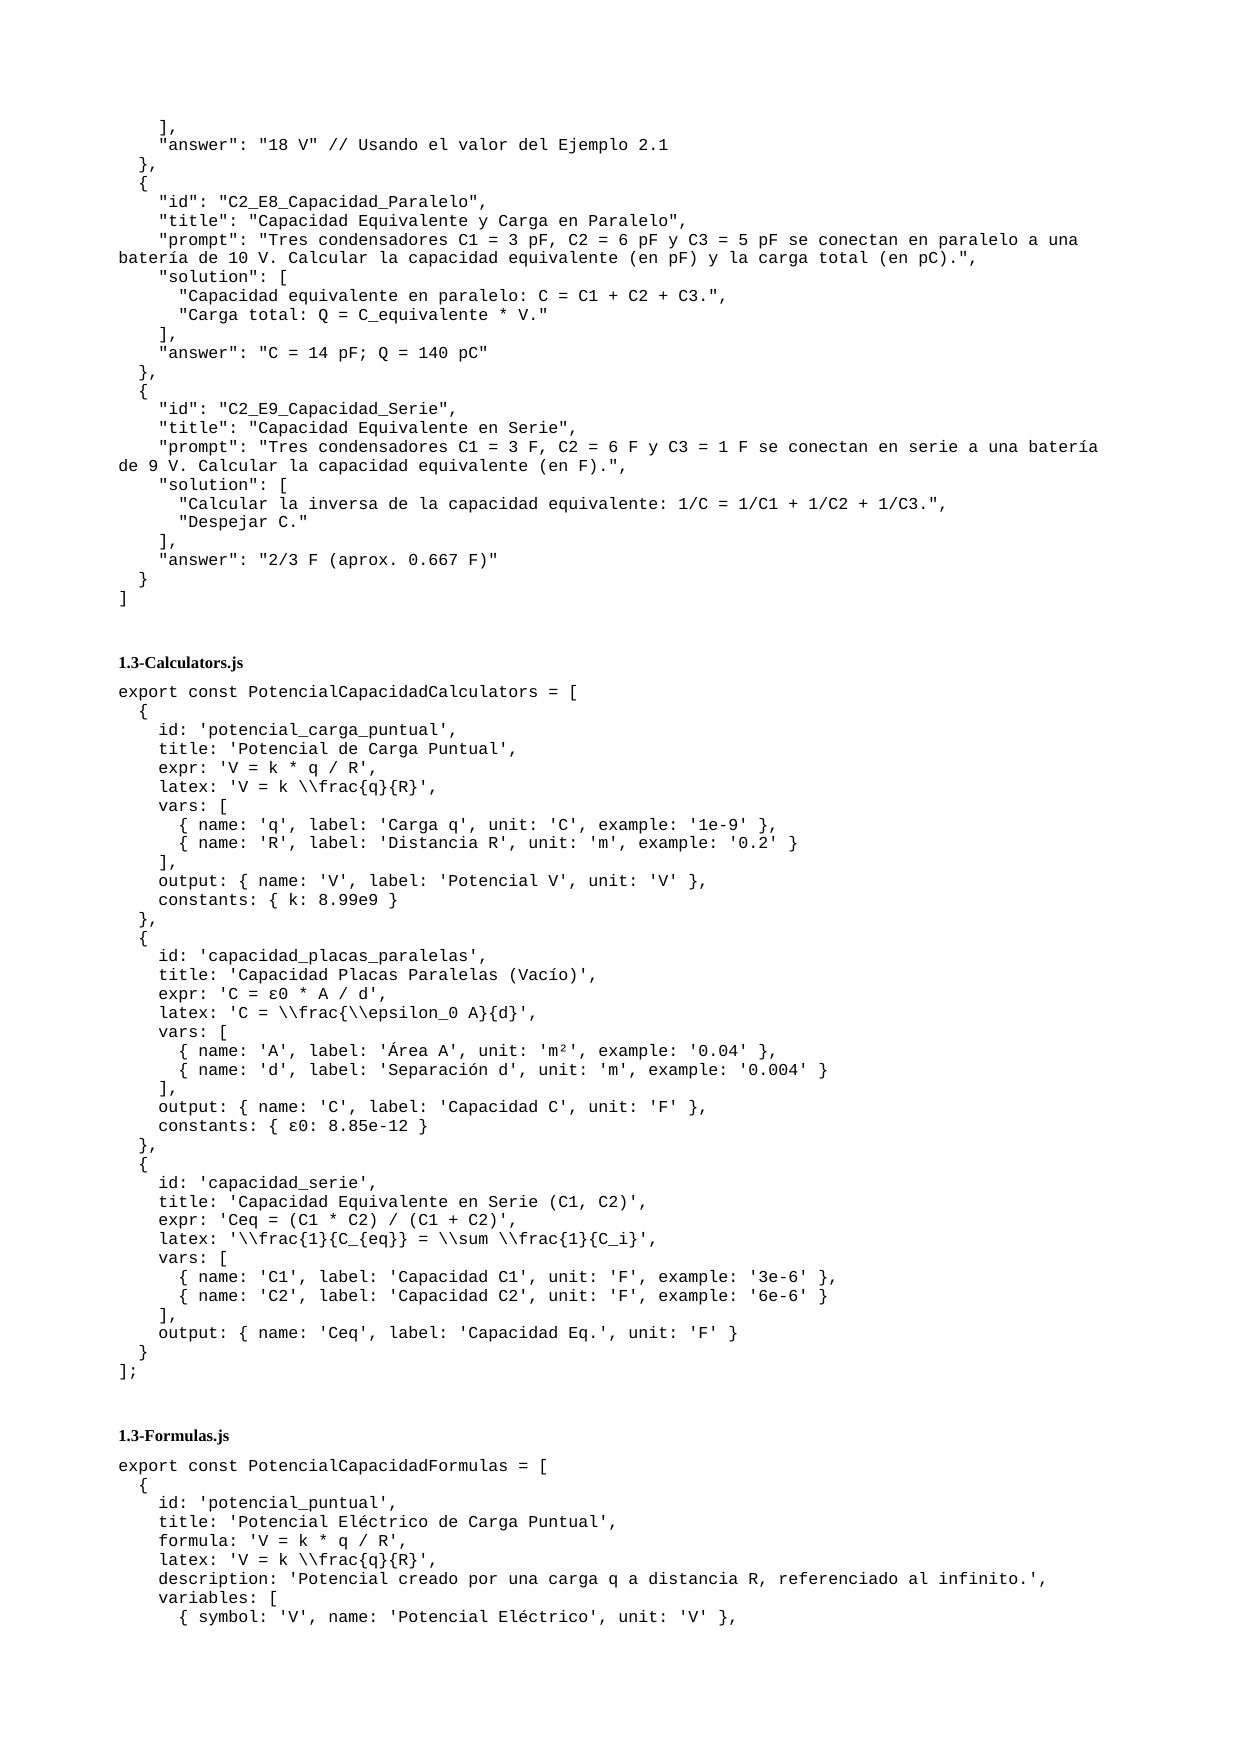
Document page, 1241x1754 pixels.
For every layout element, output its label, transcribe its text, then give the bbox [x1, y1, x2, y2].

text "id": "C2_E9_Capacidad_Serie", [118, 401, 1122, 420]
text { [118, 1155, 1122, 1174]
text "id": "C2_E8_Capacidad_Paralelo", [118, 193, 1122, 212]
text description: 'Potencial creado por una carga q a distancia R, referenciado al infinito.', [118, 1571, 1122, 1589]
text { name: 'R', label: 'Distancia R', unit: 'm', example: '0.2' } [118, 835, 1122, 854]
text latex: '\\frac{1}{C_{eq}} = \\sum \\frac{1}{C_i}', [118, 1231, 1122, 1250]
text latex: 'C = \\frac{\\epsilon_0 A}{d}', [118, 1004, 1122, 1023]
text { [118, 1476, 1122, 1495]
text title: 'Potencial de Carga Puntual', [118, 741, 1122, 759]
text { name: 'A', label: 'Área A', unit: 'm²', example: '0.04' }, [118, 1042, 1122, 1061]
text { [118, 382, 1122, 401]
text ], [118, 1080, 1122, 1099]
text constants: { ε0: 8.85e-12 } [118, 1118, 1122, 1137]
text "answer": "C = 14 pF; Q = 140 pC" [118, 344, 1122, 363]
text expr: 'Ceq = (C1 * C2) / (C1 + C2)', [118, 1212, 1122, 1231]
text export const PotencialCapacidadFormulas = [ [118, 1457, 1122, 1476]
text ], [118, 118, 1122, 137]
text "answer": "2/3 F (aprox. 0.667 F)" [118, 552, 1122, 571]
text title: 'Capacidad Equivalente en Serie (C1, C2)', [118, 1193, 1122, 1212]
text } [118, 1344, 1122, 1363]
text } [118, 571, 1122, 589]
text { [118, 175, 1122, 193]
text latex: 'V = k \\frac{q}{R}', [118, 778, 1122, 797]
text }, [118, 910, 1122, 929]
text output: { name: 'V', label: 'Potencial V', unit: 'V' }, [118, 873, 1122, 891]
text vars: [ [118, 1250, 1122, 1268]
subtitle 1.3-Formulas.js [118, 1426, 1122, 1445]
text formula: 'V = k * q / R', [118, 1533, 1122, 1552]
text "title": "Capacidad Equivalente y Carga en Paralelo", [118, 212, 1122, 231]
text "Despejar C." [118, 514, 1122, 533]
text { [118, 929, 1122, 948]
text { name: 'C1', label: 'Capacidad C1', unit: 'F', example: '3e-6' }, [118, 1268, 1122, 1287]
text expr: 'C = ε0 * A / d', [118, 986, 1122, 1004]
text output: { name: 'Ceq', label: 'Capacidad Eq.', unit: 'F' } [118, 1325, 1122, 1344]
subtitle 1.3-Calculators.js [118, 652, 1122, 672]
text "Capacidad equivalente en paralelo: C = C1 + C2 + C3.", [118, 288, 1122, 307]
text ], [118, 854, 1122, 873]
text "Calcular la inversa de la capacidad equivalente: 1/C = 1/C1 + 1/C2 + 1/C3.", [118, 495, 1122, 514]
text "prompt": "Tres condensadores C1 = 3 pF, C2 = 6 pF y C3 = 5 pF se conectan en paralelo a una batería de 10 V. Calcular la capacidad equivalente (en pF) y la carga total (en pC).", [118, 231, 1122, 269]
text latex: 'V = k \\frac{q}{R}', [118, 1552, 1122, 1571]
text ], [118, 326, 1122, 344]
text vars: [ [118, 797, 1122, 816]
text "solution": [ [118, 476, 1122, 495]
text id: 'capacidad_serie', [118, 1174, 1122, 1193]
text ] [118, 589, 1122, 608]
text }, [118, 156, 1122, 175]
text constants: { k: 8.99e9 } [118, 891, 1122, 910]
text variables: [ [118, 1589, 1122, 1608]
text "answer": "18 V" // Usando el valor del Ejemplo 2.1 [118, 137, 1122, 156]
text id: 'capacidad_placas_paralelas', [118, 948, 1122, 967]
text { [118, 703, 1122, 722]
text expr: 'V = k * q / R', [118, 759, 1122, 778]
text }, [118, 1137, 1122, 1155]
text output: { name: 'C', label: 'Capacidad C', unit: 'F' }, [118, 1099, 1122, 1118]
text "solution": [ [118, 269, 1122, 288]
text }, [118, 363, 1122, 382]
text id: 'potencial_puntual', [118, 1495, 1122, 1514]
text title: 'Potencial Eléctrico de Carga Puntual', [118, 1514, 1122, 1533]
text vars: [ [118, 1023, 1122, 1042]
text ], [118, 1306, 1122, 1325]
text "prompt": "Tres condensadores C1 = 3 F, C2 = 6 F y C3 = 1 F se conectan en serie a una batería de 9 V. Calcular la capacidad equivalente (en F).", [118, 439, 1122, 476]
text id: 'potencial_carga_puntual', [118, 722, 1122, 741]
text "title": "Capacidad Equivalente en Serie", [118, 420, 1122, 439]
text title: 'Capacidad Placas Paralelas (Vacío)', [118, 967, 1122, 986]
text ], [118, 533, 1122, 552]
text { name: 'q', label: 'Carga q', unit: 'C', example: '1e-9' }, [118, 816, 1122, 835]
text { symbol: 'V', name: 'Potencial Eléctrico', unit: 'V' }, [118, 1608, 1122, 1627]
text "Carga total: Q = C_equivalente * V." [118, 307, 1122, 326]
text ]; [118, 1363, 1122, 1382]
text { name: 'd', label: 'Separación d', unit: 'm', example: '0.004' } [118, 1061, 1122, 1080]
text { name: 'C2', label: 'Capacidad C2', unit: 'F', example: '6e-6' } [118, 1287, 1122, 1306]
text export const PotencialCapacidadCalculators = [ [118, 684, 1122, 703]
